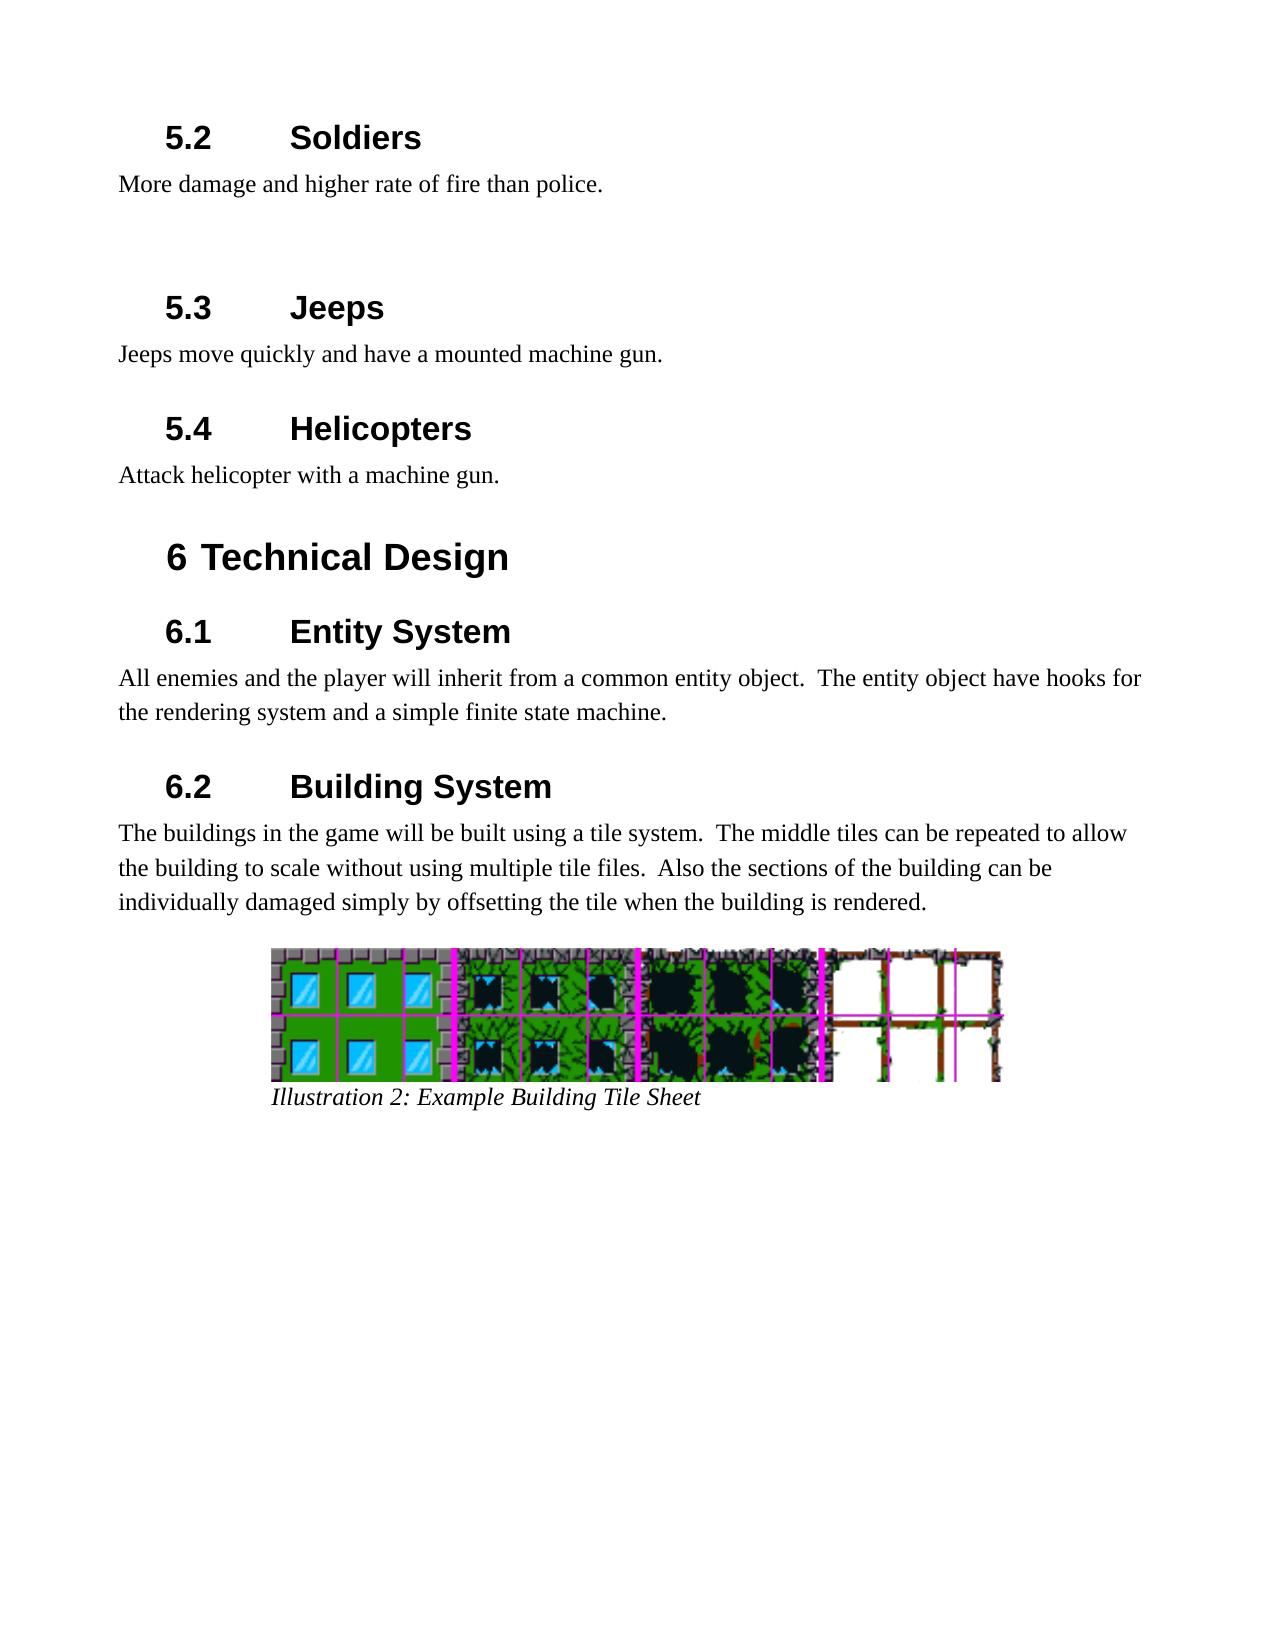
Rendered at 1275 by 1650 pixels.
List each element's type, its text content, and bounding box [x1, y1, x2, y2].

text More damage and higher rate of fire than police. [118, 169, 1157, 198]
subtitle Helicopters [156, 409, 1157, 448]
text Illustration 2: Example Building Tile Sheet [271, 1082, 1004, 1111]
subtitle Jeeps [156, 288, 1157, 327]
subtitle Entity System [156, 611, 1157, 650]
text Jeeps move quickly and have a mounted machine gun. [118, 339, 1157, 368]
text Attack helicopter with a machine gun. [118, 460, 1157, 489]
text All enemies and the player will inherit from a common entity object. The entity object have hooks for the rendering system and a simple finite state machine. [118, 663, 1157, 726]
subtitle Technical Design [156, 534, 1157, 578]
picture [271, 948, 1005, 1082]
subtitle Soldiers [156, 118, 1157, 157]
text The buildings in the game will be built using a tile system. The middle tiles can be repeated to allow the building to scale without using multiple tile files. Also the sections of the building can be individually damaged simply by offsetting the tile when the building is rendered. [118, 818, 1157, 916]
subtitle Building System [156, 767, 1157, 806]
